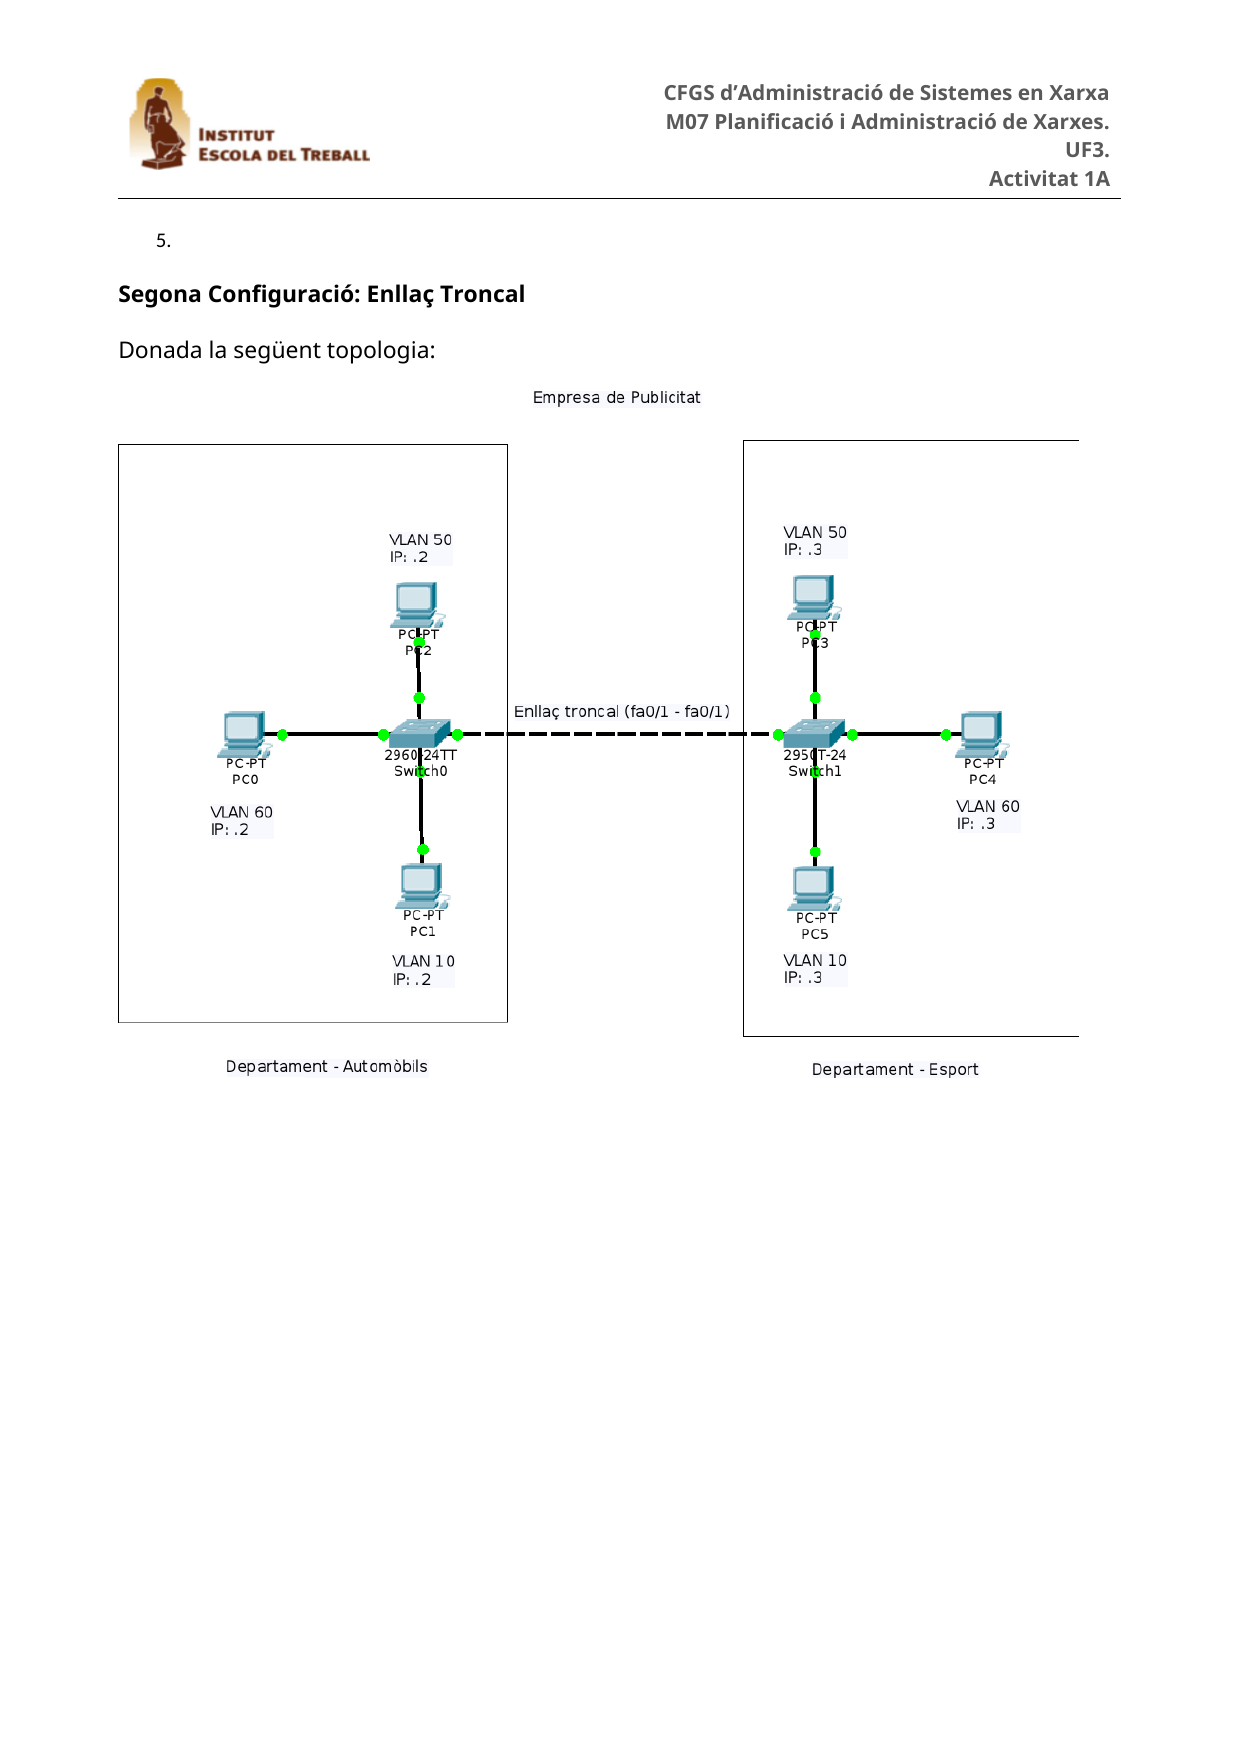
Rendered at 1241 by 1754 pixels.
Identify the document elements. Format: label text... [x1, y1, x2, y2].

text Segona Configuració: Enllaç Troncal [118, 277, 1122, 309]
text Donada la següent topologia: [118, 334, 1122, 366]
picture [118, 391, 1079, 1078]
picture [129, 78, 370, 170]
